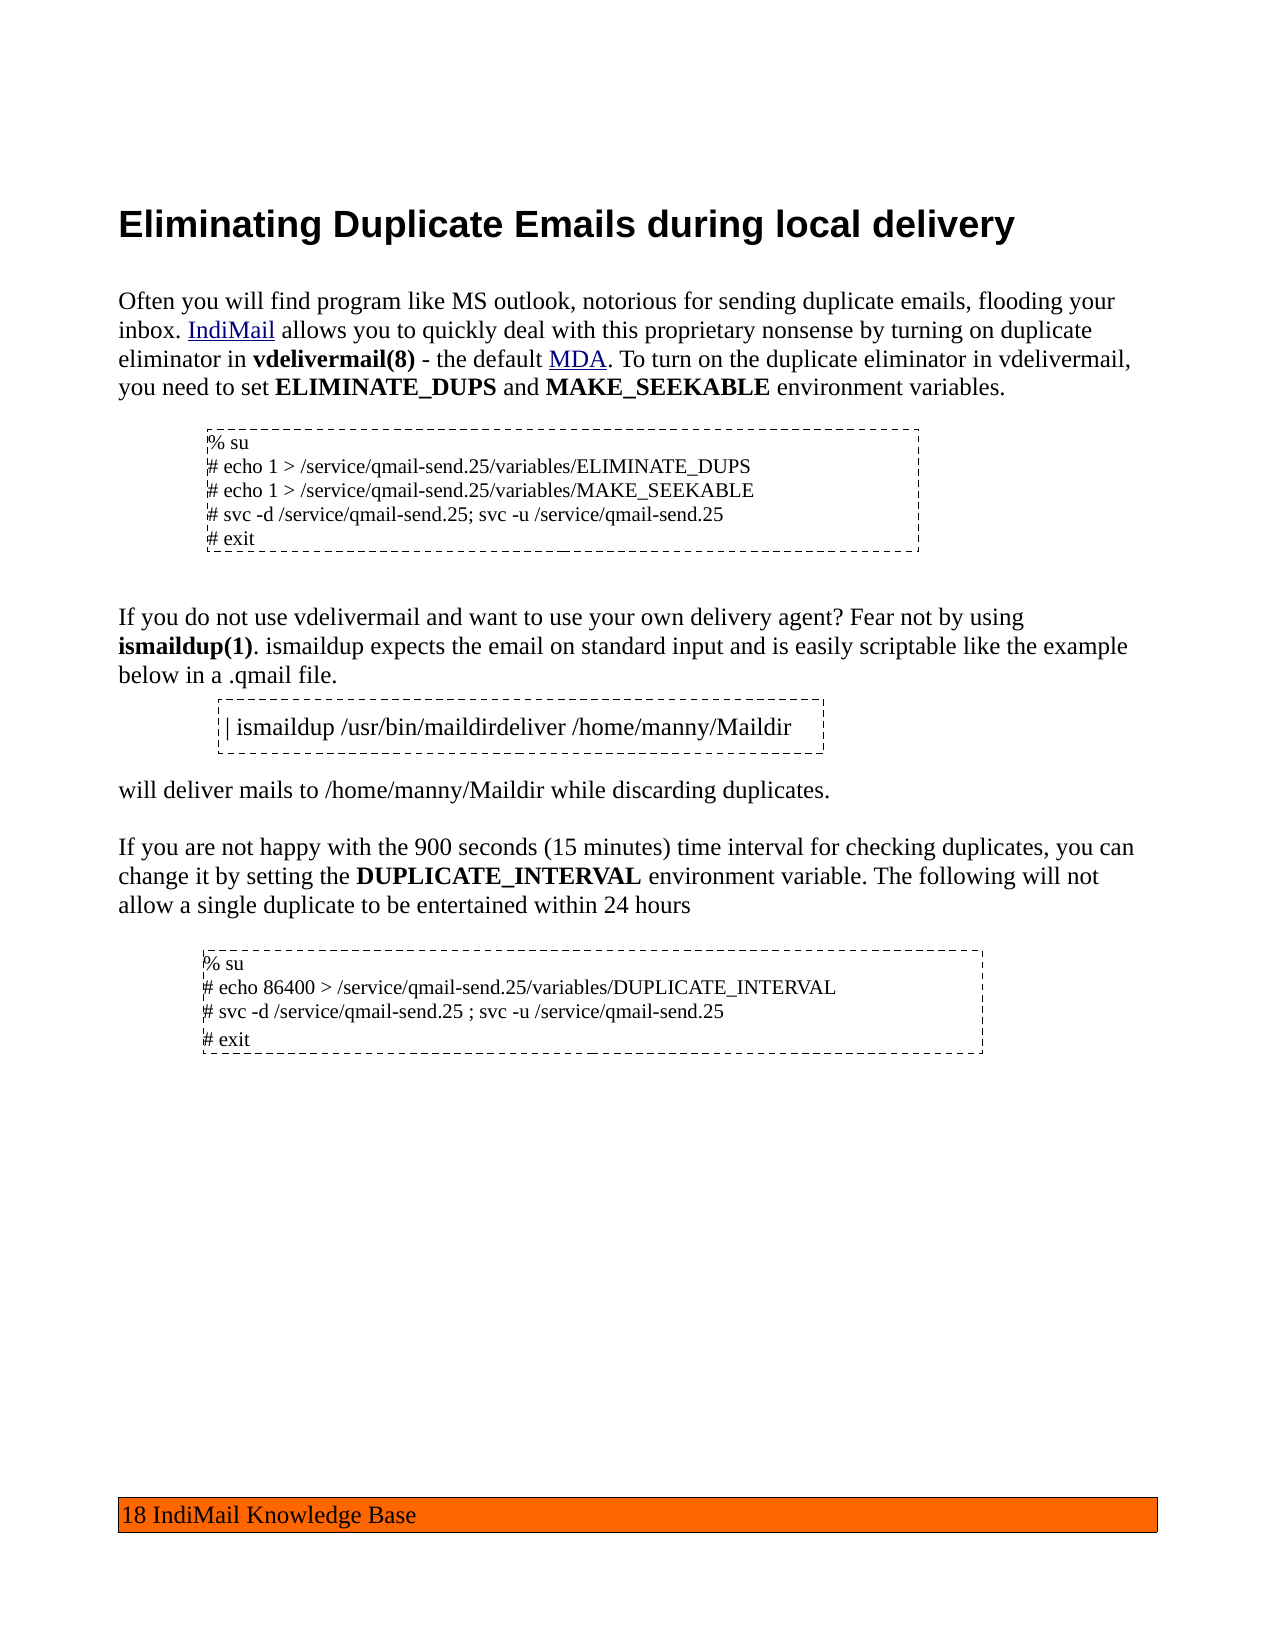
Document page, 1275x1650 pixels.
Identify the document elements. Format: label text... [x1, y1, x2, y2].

text If you do not use vdelivermail and want to use your own delivery agent? Fear not by using ismaildup(1). ismaildup expects the email on standard input and is easily scriptable like the example below in a .qmail file. [118, 602, 1157, 689]
text will deliver mails to /home/manny/Maildir while discarding duplicates. If you are not happy with the 900 seconds (15 minutes) time interval for checking duplicates, you can change it by setting the DUPLICATE_INTERVAL environment variable. The following will not allow a single duplicate to be entertained within 24 hours [118, 746, 1157, 947]
text Often you will find program like MS outlook, notorious for sending duplicate emails, flooding your inbox. IndiMail allows you to quickly deal with this proprietary nonsense by turning on duplicate eliminator in vdelivermail(8) - the default MDA. To turn on the duplicate eliminator in vdelivermail, you need to set ELIMINATE_DUPS and MAKE_SEEKABLE environment variables. [118, 286, 1157, 401]
subtitle Eliminating Duplicate Emails during local delivery [118, 201, 1157, 245]
